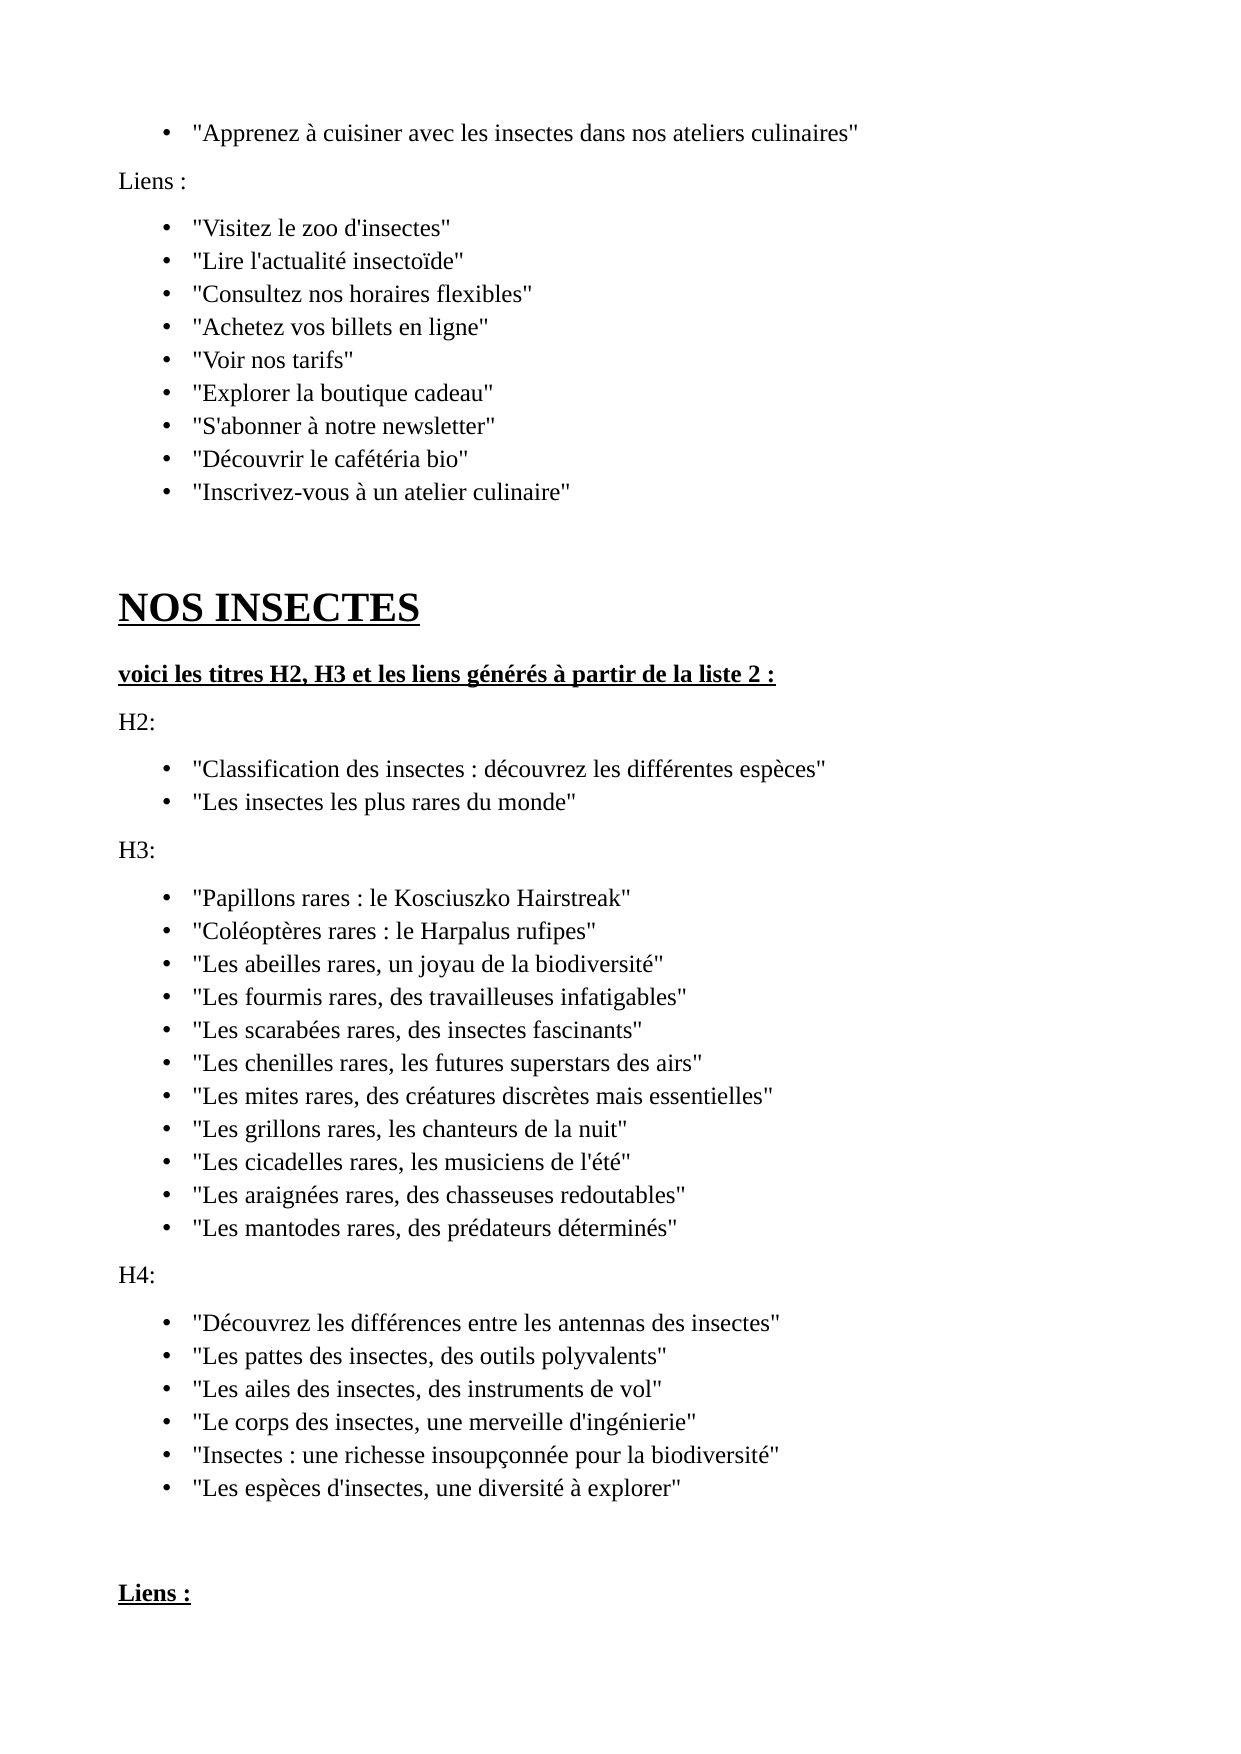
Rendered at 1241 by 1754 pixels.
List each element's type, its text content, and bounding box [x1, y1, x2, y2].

list "Les insectes les plus rares du monde" [162, 787, 1122, 816]
list "Les chenilles rares, les futures superstars des airs" [162, 1048, 1122, 1077]
list "Les pattes des insectes, des outils polyvalents" [162, 1341, 1122, 1370]
list "Explorer la boutique cadeau" [162, 378, 1122, 407]
list "Les mantodes rares, des prédateurs déterminés" [162, 1213, 1122, 1242]
list "Les espèces d'insectes, une diversité à explorer" [162, 1473, 1122, 1502]
list "Consultez nos horaires flexibles" [162, 279, 1122, 308]
list "Découvrez les différences entre les antennas des insectes" [162, 1308, 1122, 1337]
text H2: [118, 707, 1122, 736]
list "Lire l'actualité insectoïde" [162, 246, 1122, 275]
list "Les scarabées rares, des insectes fascinants" [162, 1015, 1122, 1043]
list "Les ailes des insectes, des instruments de vol" [162, 1374, 1122, 1403]
list "Inscrivez-vous à un atelier culinaire" [162, 477, 1122, 506]
list "Apprenez à cuisiner avec les insectes dans nos ateliers culinaires" [162, 118, 1122, 147]
list "Les grillons rares, les chanteurs de la nuit" [162, 1114, 1122, 1143]
list "S'abonner à notre newsletter" [162, 411, 1122, 440]
list "Le corps des insectes, une merveille d'ingénierie" [162, 1407, 1122, 1436]
text H3: [118, 835, 1122, 864]
text NOS INSECTES [118, 583, 1122, 631]
list "Visitez le zoo d'insectes" [162, 213, 1122, 242]
list "Classification des insectes : découvrez les différentes espèces" [162, 754, 1122, 783]
list "Découvrir le cafétéria bio" [162, 444, 1122, 473]
list "Les fourmis rares, des travailleuses infatigables" [162, 982, 1122, 1011]
list "Coléoptères rares : le Harpalus rufipes" [162, 916, 1122, 944]
list "Insectes : une richesse insoupçonnée pour la biodiversité" [162, 1440, 1122, 1469]
text voici les titres H2, H3 et les liens générés à partir de la liste 2 : [118, 659, 1122, 688]
list "Les araignées rares, des chasseuses redoutables" [162, 1180, 1122, 1209]
text H4: [118, 1261, 1122, 1289]
list "Les cicadelles rares, les musiciens de l'été" [162, 1147, 1122, 1176]
text Liens : [118, 166, 1122, 194]
list "Les mites rares, des créatures discrètes mais essentielles" [162, 1081, 1122, 1109]
list "Voir nos tarifs" [162, 345, 1122, 374]
list "Papillons rares : le Kosciuszko Hairstreak" [162, 883, 1122, 911]
text Liens : [118, 1578, 1122, 1607]
list "Les abeilles rares, un joyau de la biodiversité" [162, 949, 1122, 977]
list "Achetez vos billets en ligne" [162, 312, 1122, 341]
